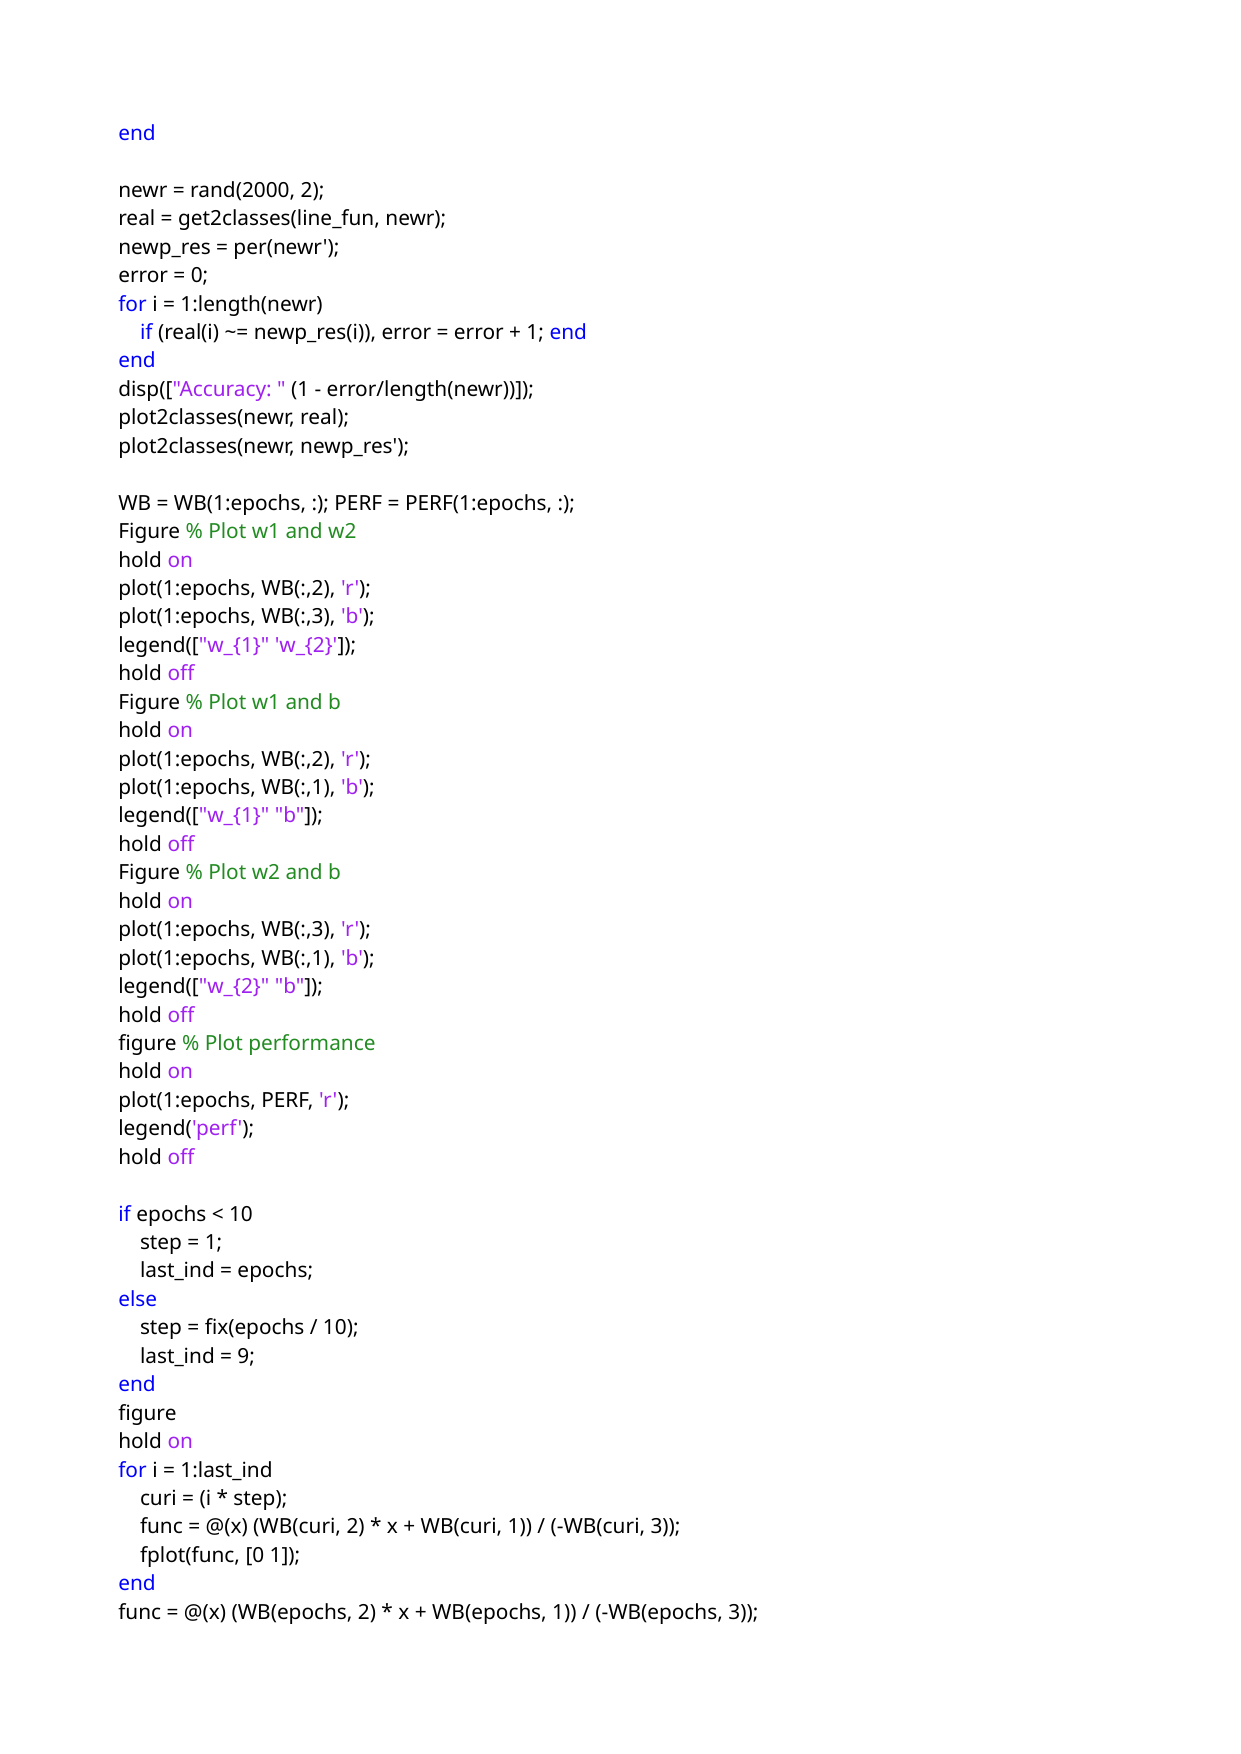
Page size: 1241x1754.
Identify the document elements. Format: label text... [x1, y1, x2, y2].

text func = @(x) (WB(curi, 2) * x + WB(curi, 1)) / (-WB(curi, 3)); [118, 1512, 1122, 1540]
text hold on [118, 1057, 1122, 1085]
text WB = WB(1:epochs, :); PERF = PERF(1:epochs, :); [118, 488, 1122, 516]
text plot(1:epochs, WB(:,3), 'b'); [118, 602, 1122, 630]
text legend(["w_{1}" 'w_{2}']); [118, 630, 1122, 658]
text hold off [118, 829, 1122, 857]
text if (real(i) ~= newp_res(i)), error = error + 1; end [118, 317, 1122, 346]
text Figure % Plot w1 and b [118, 687, 1122, 715]
text legend('perf'); [118, 1113, 1122, 1142]
text hold off [118, 658, 1122, 687]
text hold off [118, 1000, 1122, 1028]
text curi = (i * step); [118, 1483, 1122, 1512]
text end [118, 1568, 1122, 1597]
text plot2classes(newr, newp_res'); [118, 431, 1122, 459]
text plot(1:epochs, PERF, 'r'); [118, 1085, 1122, 1113]
text plot(1:epochs, WB(:,2), 'r'); [118, 744, 1122, 772]
text disp(["Accuracy: " (1 - error/length(newr))]); [118, 374, 1122, 402]
text hold on [118, 1426, 1122, 1455]
text for i = 1:last_ind [118, 1455, 1122, 1483]
text hold off [118, 1142, 1122, 1170]
text Figure % Plot w2 and b [118, 857, 1122, 886]
text plot(1:epochs, WB(:,3), 'r'); [118, 914, 1122, 943]
text else [118, 1284, 1122, 1312]
text legend(["w_{2}" "b"]); [118, 971, 1122, 1000]
text step = 1; [118, 1227, 1122, 1256]
text plot(1:epochs, WB(:,1), 'b'); [118, 772, 1122, 801]
text step = fix(epochs / 10); [118, 1312, 1122, 1341]
text error = 0; [118, 260, 1122, 289]
text legend(["w_{1}" "b"]); [118, 801, 1122, 829]
text func = @(x) (WB(epochs, 2) * x + WB(epochs, 1)) / (-WB(epochs, 3)); [118, 1597, 1122, 1625]
text plot2classes(newr, real); [118, 402, 1122, 431]
text hold on [118, 545, 1122, 573]
text hold on [118, 886, 1122, 914]
text last_ind = epochs; [118, 1256, 1122, 1284]
text end [118, 118, 1122, 147]
text Figure % Plot w1 and w2 [118, 516, 1122, 545]
text hold on [118, 715, 1122, 744]
text figure [118, 1398, 1122, 1426]
text newp_res = per(newr'); [118, 232, 1122, 260]
text figure % Plot performance [118, 1028, 1122, 1057]
text plot(1:epochs, WB(:,2), 'r'); [118, 573, 1122, 602]
text end [118, 346, 1122, 374]
text plot(1:epochs, WB(:,1), 'b'); [118, 943, 1122, 971]
text last_ind = 9; [118, 1341, 1122, 1369]
text real = get2classes(line_fun, newr); [118, 203, 1122, 232]
text newr = rand(2000, 2); [118, 175, 1122, 203]
text for i = 1:length(newr) [118, 289, 1122, 317]
text if epochs < 10 [118, 1199, 1122, 1227]
text end [118, 1369, 1122, 1398]
text fplot(func, [0 1]); [118, 1540, 1122, 1568]
